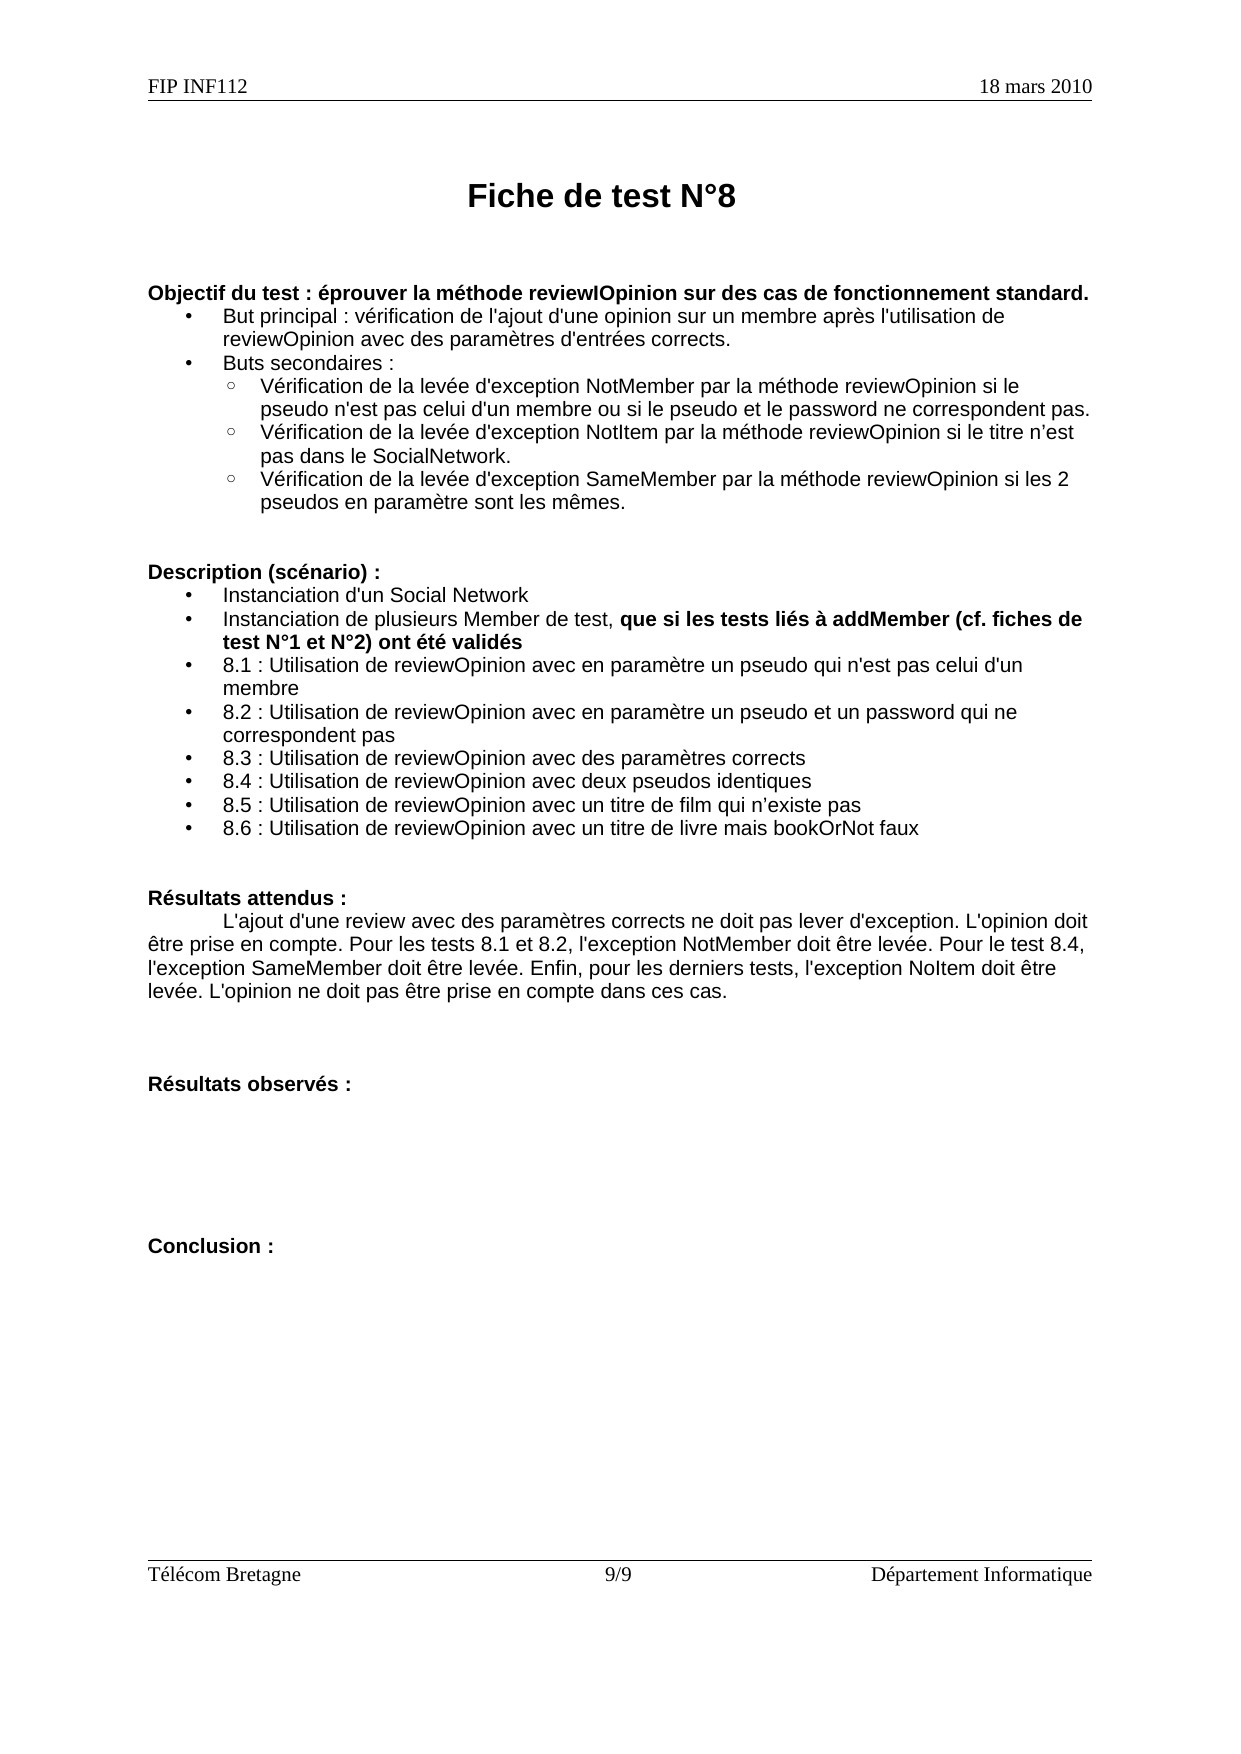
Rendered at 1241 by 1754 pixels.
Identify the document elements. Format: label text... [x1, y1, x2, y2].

text Objectif du test : éprouver la méthode reviewIOpinion sur des cas de fonctionnement standard. [148, 281, 1092, 304]
title Fiche de test N°8 [148, 177, 1092, 214]
list 8.6 : Utilisation de reviewOpinion avec un titre de livre mais bookOrNot faux [185, 817, 1092, 840]
list 8.5 : Utilisation de reviewOpinion avec un titre de film qui n’existe pas [185, 793, 1092, 817]
text Résultats attendus : [148, 887, 1092, 910]
list 8.2 : Utilisation de reviewOpinion avec en paramètre un pseudo et un password qui ne correspondent pas [185, 700, 1092, 747]
subtitle Conclusion : [148, 1235, 1092, 1258]
list Vérification de la levée d'exception SameMember par la méthode reviewOpinion si les 2 pseudos en paramètre sont les mêmes. [223, 467, 1092, 514]
text Description (scénario) : [148, 561, 1092, 584]
list 8.1 : Utilisation de reviewOpinion avec en paramètre un pseudo qui n'est pas celui d'un membre [185, 654, 1092, 700]
list Vérification de la levée d'exception NotItem par la méthode reviewOpinion si le titre n’est pas dans le SocialNetwork. [223, 421, 1092, 467]
list Instanciation de plusieurs Member de test, que si les tests liés à addMember (cf. fiches de test N°1 et N°2) ont été validés [185, 607, 1092, 654]
text L'ajout d'une review avec des paramètres corrects ne doit pas lever d'exception. L'opinion doit être prise en compte. Pour les tests 8.1 et 8.2, l'exception NotMember doit être levée. Pour le test 8.4, l'exception SameMember doit être levée. Enfin, pour les derniers tests, l'exception NoItem doit être levée. L'opinion ne doit pas être prise en compte dans ces cas. [148, 910, 1092, 1003]
list Vérification de la levée d'exception NotMember par la méthode reviewOpinion si le pseudo n'est pas celui d'un membre ou si le pseudo et le password ne correspondent pas. [223, 374, 1092, 421]
list 8.3 : Utilisation de reviewOpinion avec des paramètres corrects [185, 747, 1092, 770]
list Buts secondaires : [185, 351, 1092, 374]
list 8.4 : Utilisation de reviewOpinion avec deux pseudos identiques [185, 770, 1092, 793]
list Instanciation d'un Social Network [185, 584, 1092, 607]
text Résultats observés : [148, 1072, 1092, 1096]
list But principal : vérification de l'ajout d'une opinion sur un membre après l'utilisation de reviewOpinion avec des paramètres d'entrées corrects. [185, 304, 1092, 351]
